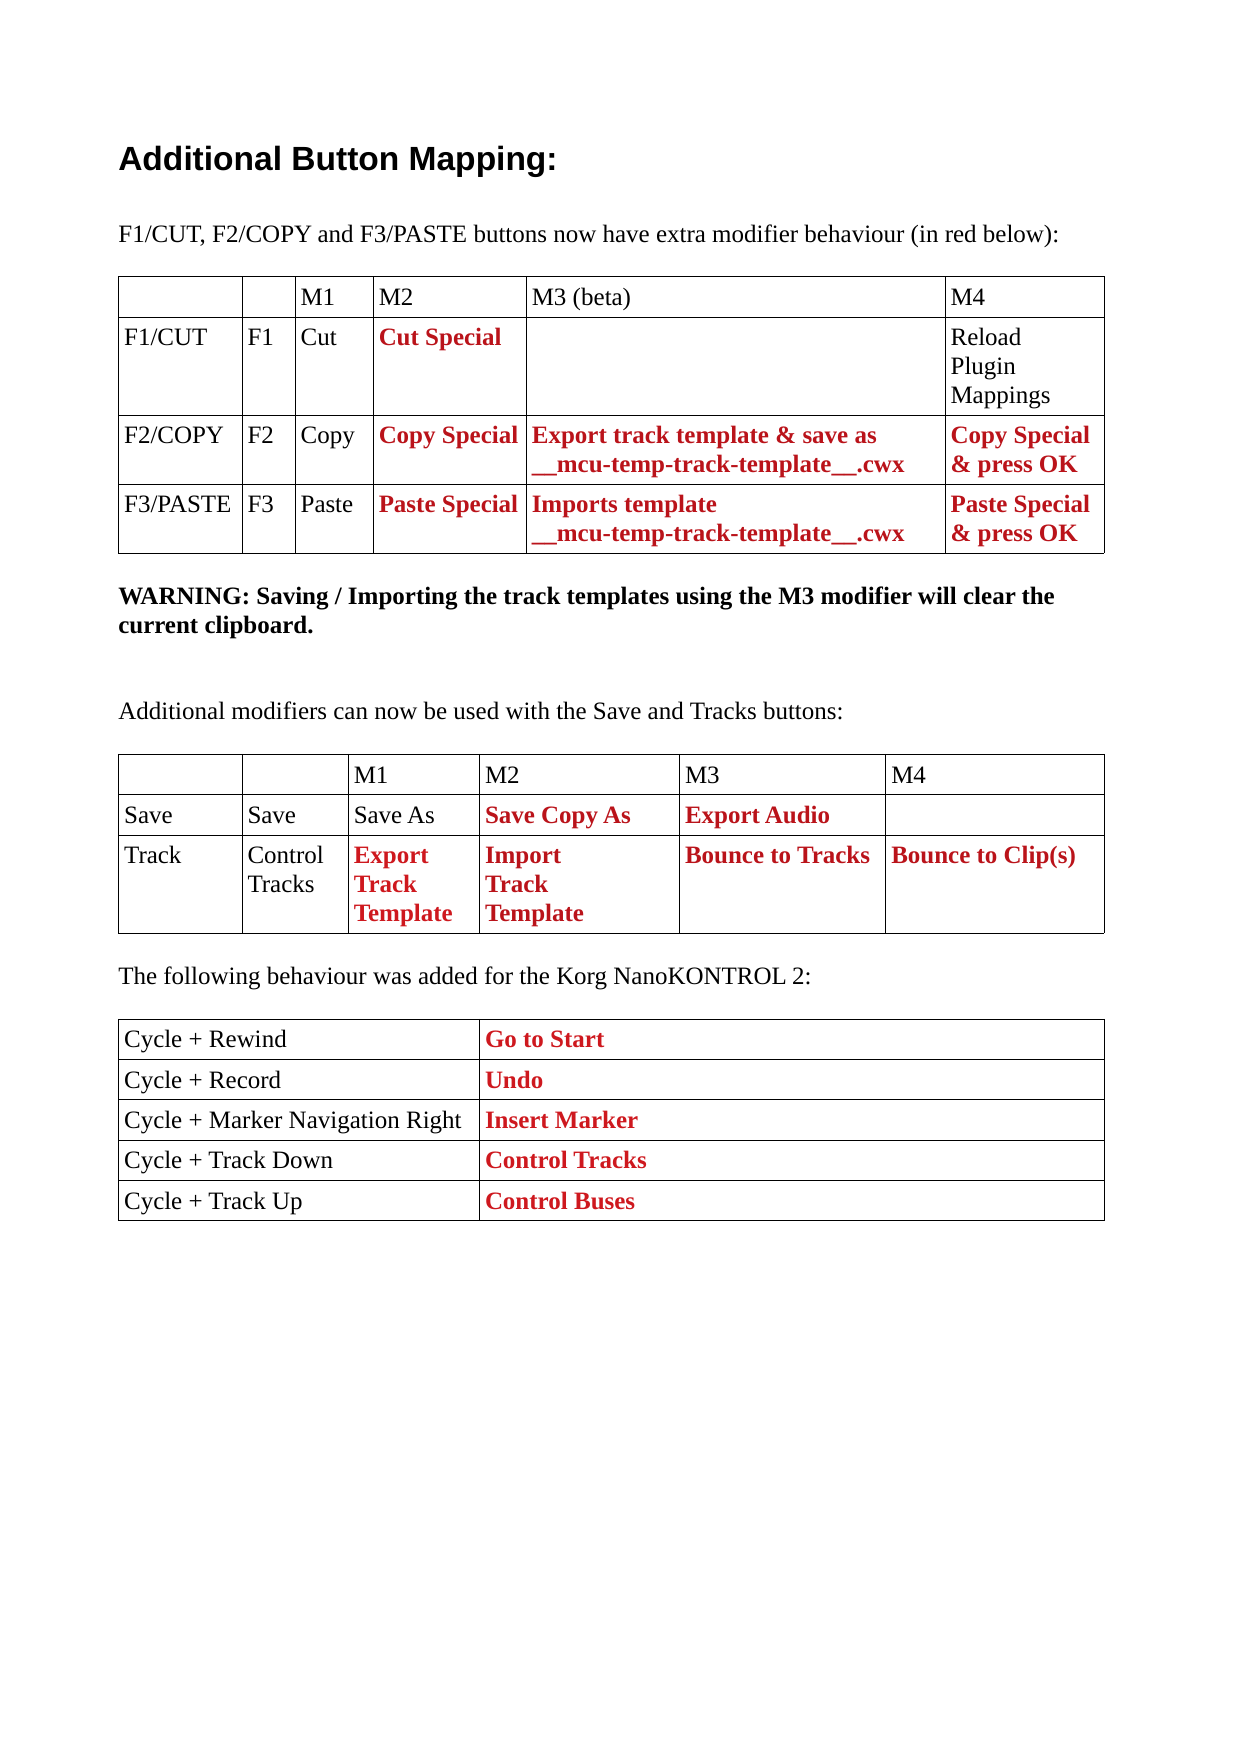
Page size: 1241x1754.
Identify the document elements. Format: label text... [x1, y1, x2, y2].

table_cell F3/PASTE [119, 485, 242, 553]
table_header Go to Start [480, 1020, 1104, 1059]
table_header [243, 277, 295, 317]
table_cell Cycle + Track Up [119, 1181, 479, 1220]
table_cell Save [243, 795, 348, 834]
table_cell F3 [243, 485, 295, 553]
table_header M3 (beta) [527, 277, 945, 317]
table_header [243, 755, 348, 794]
table_cell Copy Special [374, 416, 526, 483]
table_cell Paste [296, 485, 373, 553]
table_cell Cut Special [374, 318, 526, 414]
table_cell Import Track Template [480, 836, 679, 932]
table_cell Cycle + Marker Navigation Right [119, 1100, 479, 1140]
text The following behaviour was added for the Korg NanoKONTROL 2: [118, 961, 1122, 990]
table_cell Bounce to Tracks [680, 836, 885, 932]
table_header M1 [296, 277, 373, 317]
table_cell Export Audio [680, 795, 885, 834]
table_cell Reload Plugin Mappings [946, 318, 1104, 414]
table_cell Imports template __mcu-temp-track-template__.cwx [527, 485, 945, 553]
table_header M3 [680, 755, 885, 794]
table_header M1 [349, 755, 479, 794]
table_header Cycle + Rewind [119, 1020, 479, 1059]
table_cell [886, 795, 1104, 834]
table_cell Paste Special & press OK [946, 485, 1104, 553]
table_header M2 [374, 277, 526, 317]
table_cell Control Buses [480, 1181, 1104, 1220]
table_cell Undo [480, 1060, 1104, 1099]
table_cell Track [119, 836, 242, 932]
table_cell Control Tracks [480, 1141, 1104, 1180]
table_header M4 [886, 755, 1104, 794]
table_header [119, 755, 242, 794]
table_cell Paste Special [374, 485, 526, 553]
table_cell Cut [296, 318, 373, 414]
table_cell Export Track Template [349, 836, 479, 932]
table_cell Control Tracks [243, 836, 348, 932]
subtitle Additional Button Mapping: [118, 139, 1122, 178]
table_cell Insert Marker [480, 1100, 1104, 1140]
text Additional modifiers can now be used with the Save and Tracks buttons: [118, 696, 1122, 725]
table_cell [527, 318, 945, 414]
subtitle WARNING: Saving / Importing the track templates using the M3 modifier will clear the current clipboard. [118, 581, 1122, 639]
text F1/CUT, F2/COPY and F3/PASTE buttons now have extra modifier behaviour (in red below): [118, 219, 1122, 248]
table_cell Cycle + Track Down [119, 1141, 479, 1180]
table_cell Export track template & save as __mcu-temp-track-template__.cwx [527, 416, 945, 483]
table_cell Save As [349, 795, 479, 834]
table_header M4 [946, 277, 1104, 317]
table_cell F2 [243, 416, 295, 483]
table_cell Save Copy As [480, 795, 679, 834]
table_header M2 [480, 755, 679, 794]
table_cell F2/COPY [119, 416, 242, 483]
table_header [119, 277, 242, 317]
table_cell Bounce to Clip(s) [886, 836, 1104, 932]
table_cell Copy Special & press OK [946, 416, 1104, 483]
table_cell F1 [243, 318, 295, 414]
table_cell F1/CUT [119, 318, 242, 414]
table_cell Save [119, 795, 242, 834]
table_cell Copy [296, 416, 373, 483]
table_cell Cycle + Record [119, 1060, 479, 1099]
